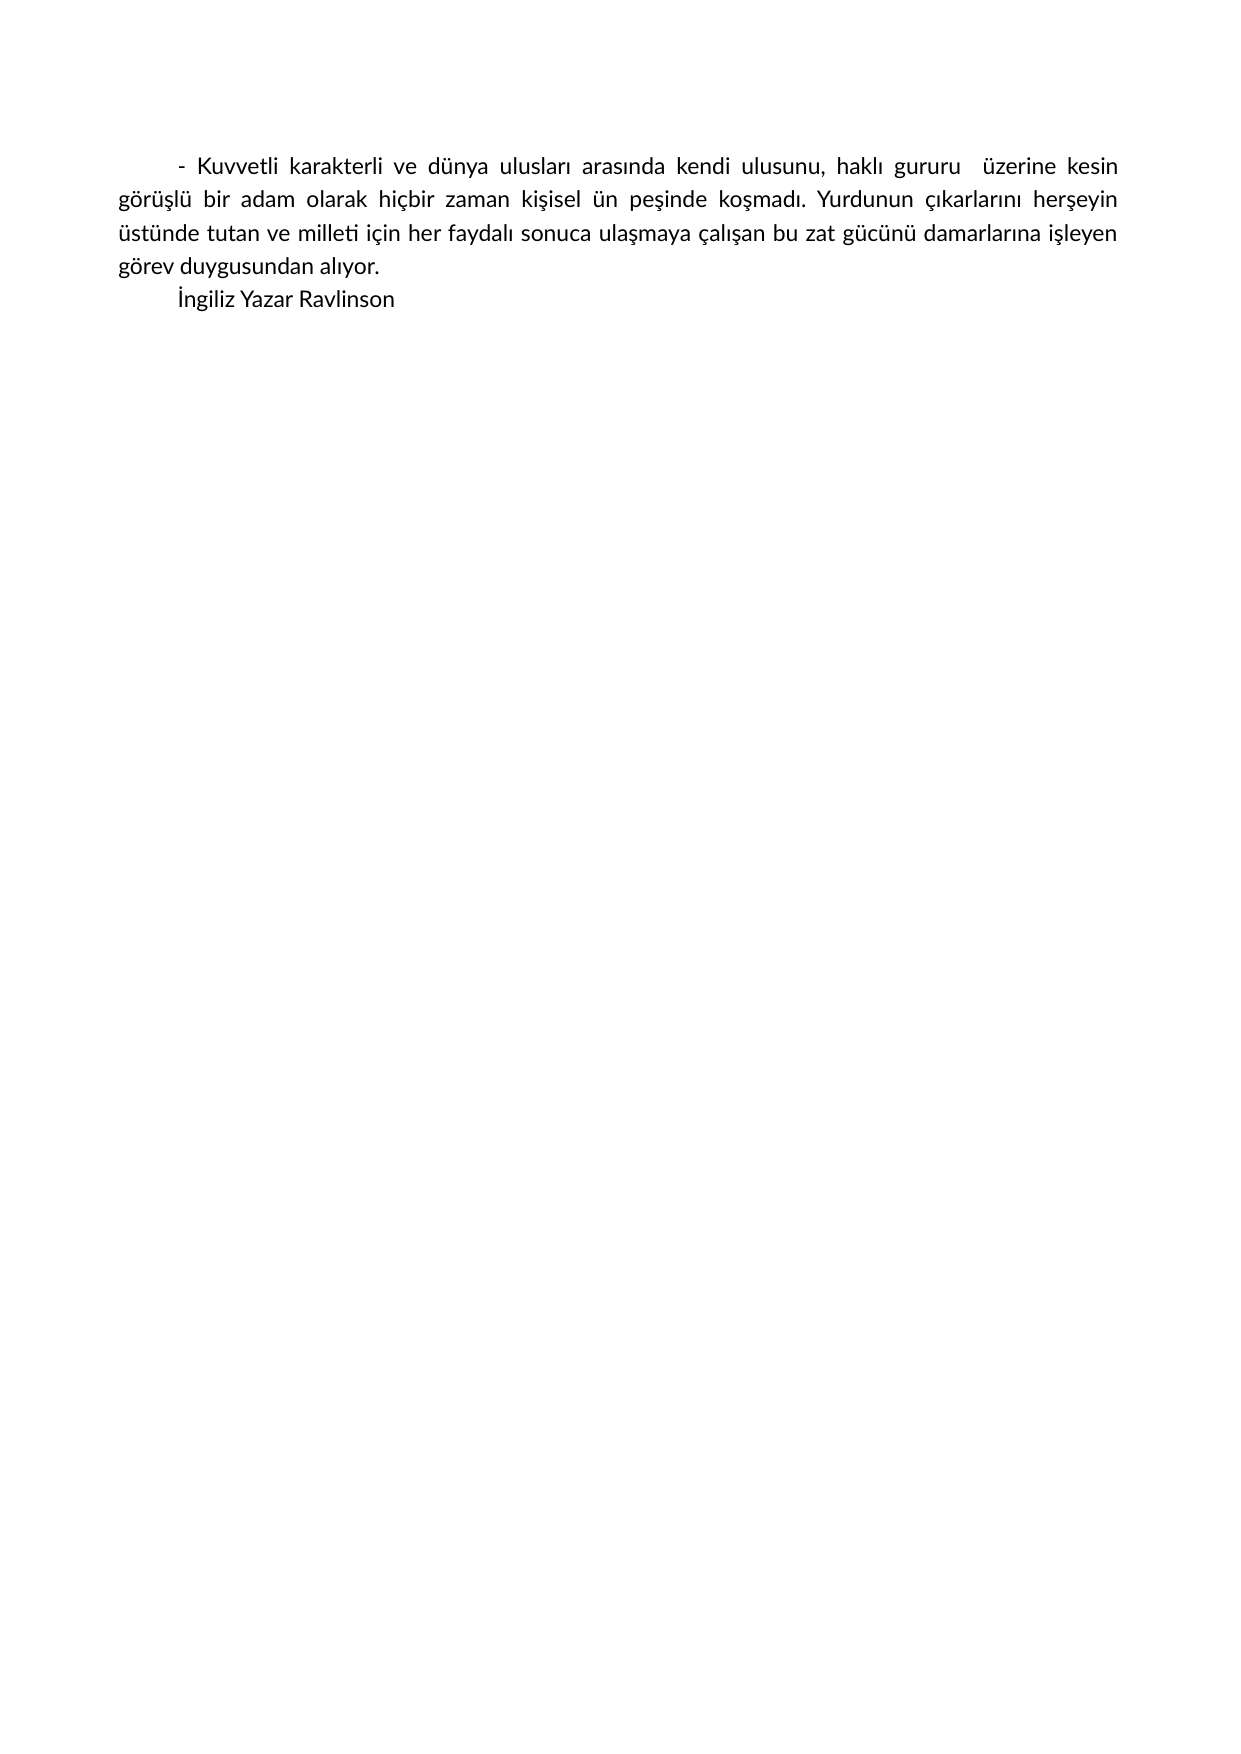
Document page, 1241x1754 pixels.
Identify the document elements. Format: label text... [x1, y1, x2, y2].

text - Kuvvetli karakterli ve dünya ulusları arasında kendi ulusunu, haklı gururu üzerine kesin görüşlü bir adam olarak hiçbir zaman kişisel ün peşinde koşmadı. Yurdunun çıkarlarını herşeyin üstünde tutan ve milleti için her faydalı sonuca ulaşmaya çalışan bu zat gücünü damarlarına işleyen görev duygusundan alıyor. [118, 148, 1119, 281]
text İngiliz Yazar Ravlinson [118, 281, 1119, 314]
